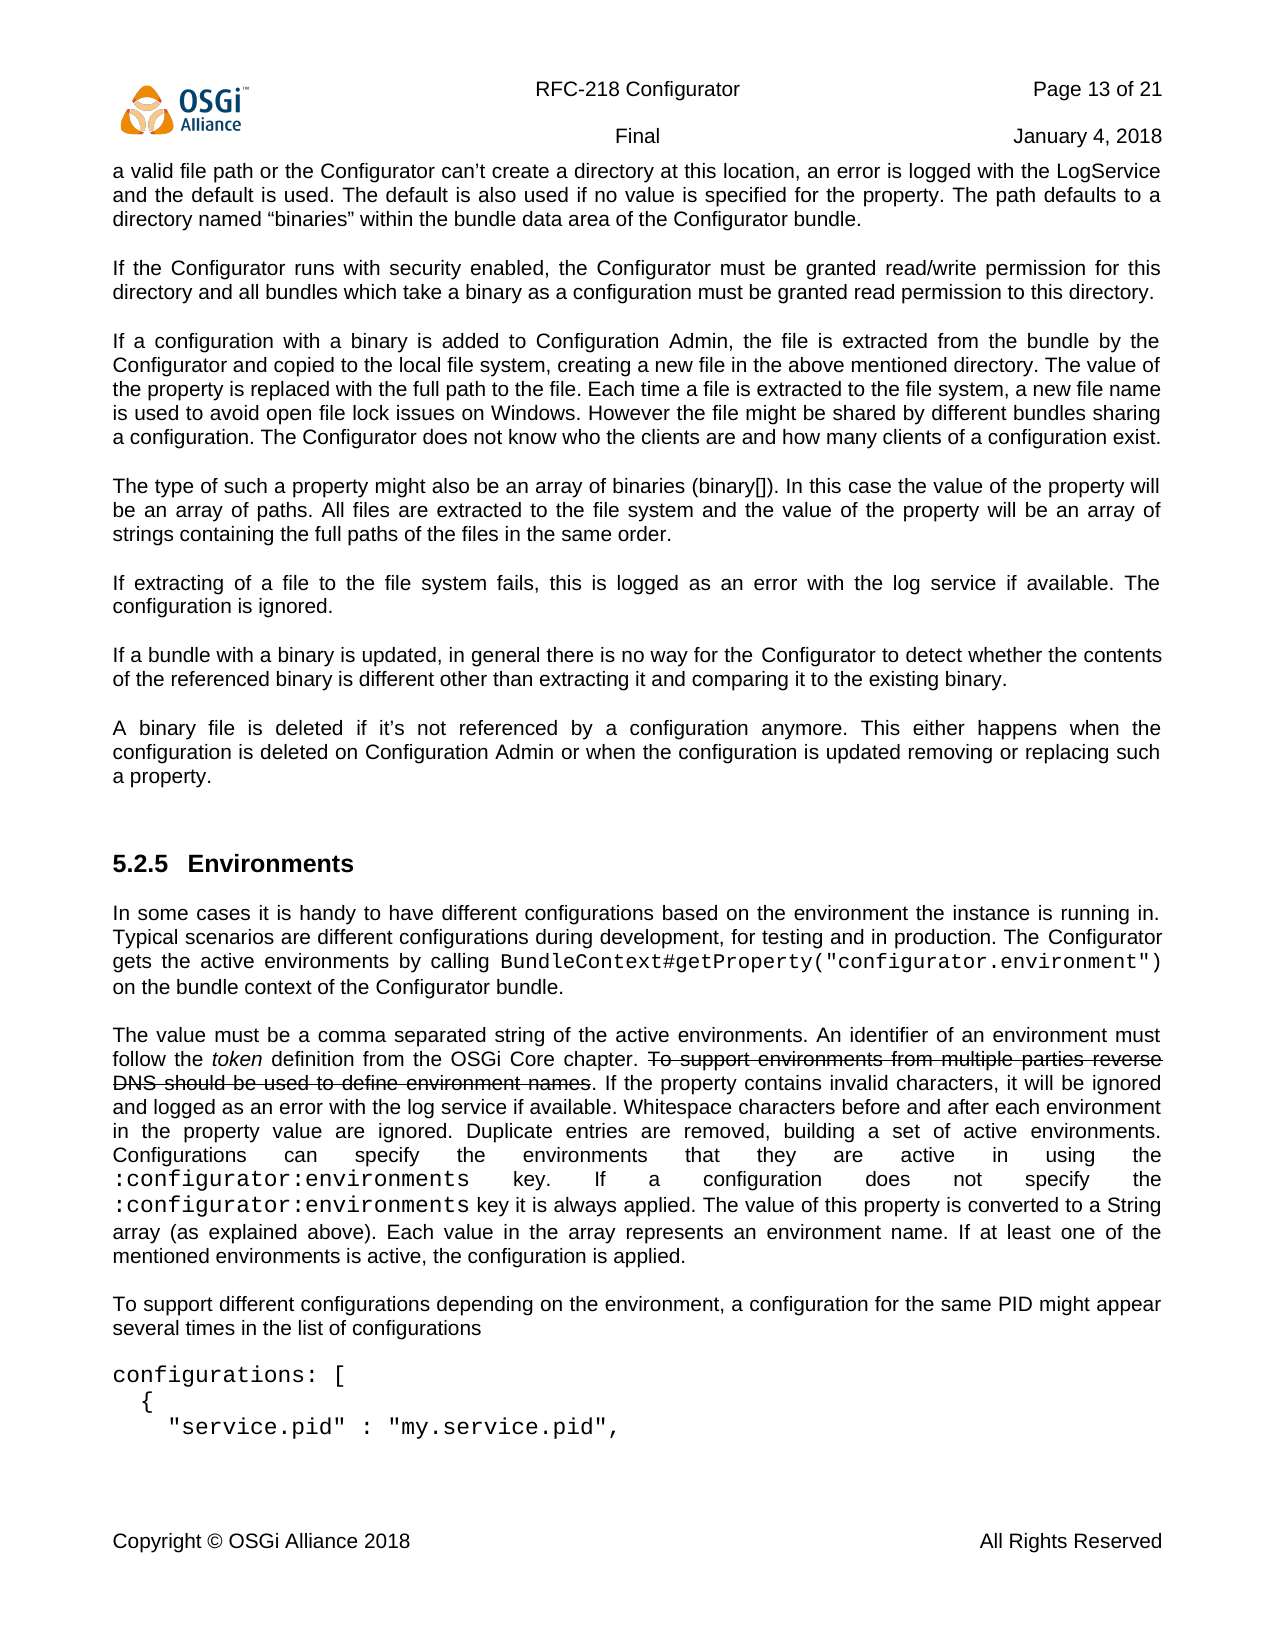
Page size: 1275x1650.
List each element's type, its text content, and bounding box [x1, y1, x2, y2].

text a valid file path or the Configurator can’t create a directory at this location, an error is logged with the LogService and the default is used. The default is also used if no value is specified for the property. The path defaults to a directory named “binaries” within the bundle data area of the Configurator bundle. [112, 159, 1162, 231]
text The type of such a property might also be an array of binaries (binary[]). In this case the value of the property will be an array of paths. All files are extracted to the file system and the value of the property will be an array of strings containing the full paths of the files in the same order. [112, 473, 1162, 545]
picture [113, 78, 257, 142]
text configurations: [ { "service.pid" : "my.service.pid", [112, 1363, 1162, 1441]
text If a bundle with a binary is updated, in general there is no way for the Configurator to detect whether the contents of the referenced binary is different other than extracting it and comparing it to the existing binary. [112, 643, 1162, 691]
subtitle Environments [112, 848, 1162, 877]
text The value must be a comma separated string of the active environments. An identifier of an environment must follow the token definition from the OSGi Core chapter. To support environments from multiple parties reverse DNS should be used to define environment names. If the property contains invalid characters, it will be ignored and logged as an error with the log service if available. Whitespace characters before and after each environment in the property value are ignored. Duplicate entries are removed, building a set of active environments. Configurations can specify the environments that they are active in using the :configurator:environments key. If a configuration does not specify the :configurator:environments key it is always applied. The value of this property is converted to a String array (as explained above). Each value in the array represents an environment name. If at least one of the mentioned environments is active, the configuration is applied. [112, 1023, 1162, 1267]
text If extracting of a file to the file system fails, this is logged as an error with the log service if available. The configuration is ignored. [112, 570, 1162, 618]
text If the Configurator runs with security enabled, the Configurator must be granted read/write permission for this directory and all bundles which take a binary as a configuration must be granted read permission to this directory. [112, 256, 1162, 304]
text A binary file is deleted if it’s not referenced by a configuration anymore. This either happens when the configuration is deleted on Configuration Admin or when the configuration is updated removing or replacing such a property. [112, 716, 1162, 788]
text If a configuration with a binary is added to Configuration Admin, the file is extracted from the bundle by the Configurator and copied to the local file system, creating a new file in the above mentioned directory. The value of the property is replaced with the full path to the file. Each time a file is extracted to the file system, a new file name is used to avoid open file lock issues on Windows. However the file might be shared by different bundles sharing a configuration. The Configurator does not know who the clients are and how many clients of a configuration exist. [112, 329, 1162, 448]
text To support different configurations depending on the environment, a configuration for the same PID might appear several times in the list of configurations [112, 1291, 1162, 1339]
text In some cases it is handy to have different configurations based on the environment the instance is running in. Typical scenarios are different configurations during development, for testing and in production. The Configurator gets the active environments by calling BundleContext#getProperty("configurator.environment") on the bundle context of the Configurator bundle. [112, 901, 1162, 999]
